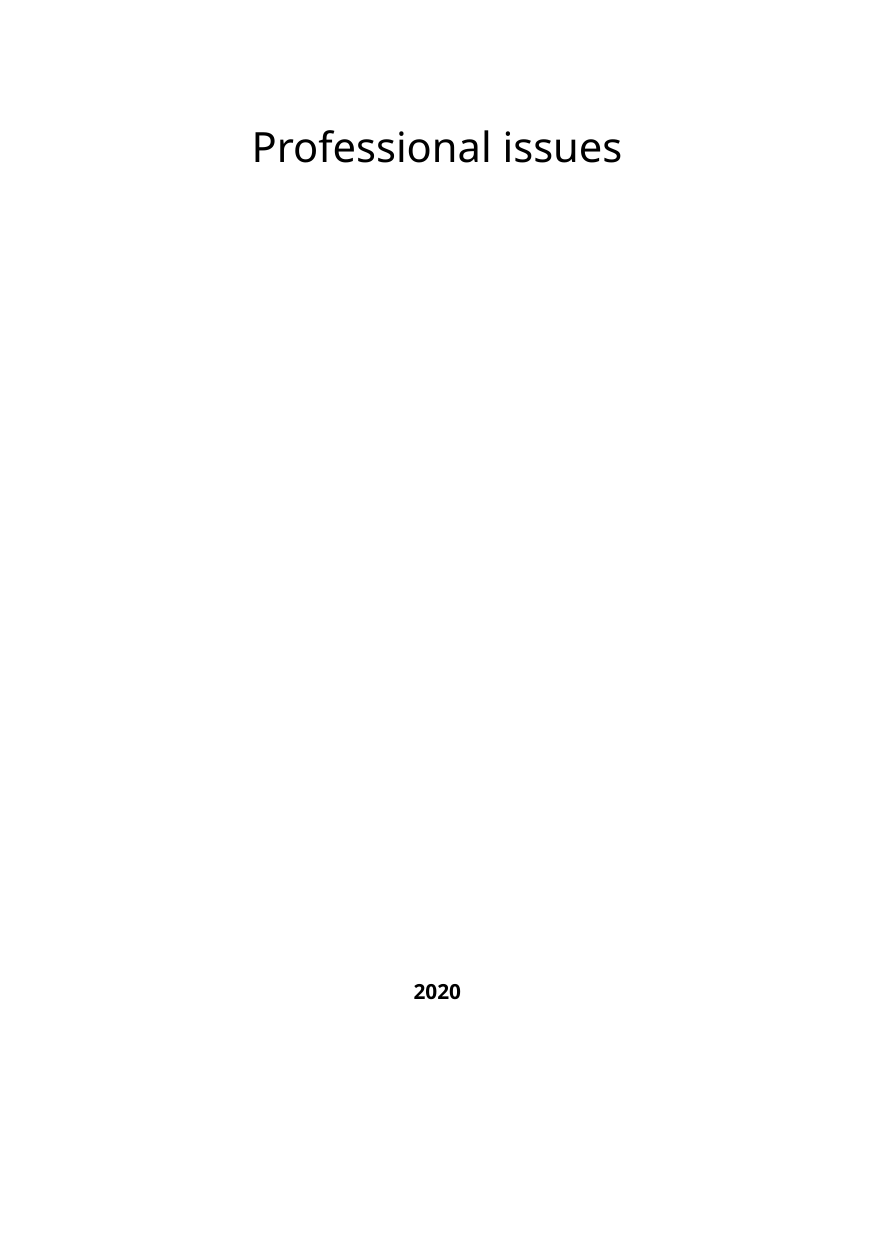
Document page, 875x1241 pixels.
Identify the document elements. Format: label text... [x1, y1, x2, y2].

text Professional issues [118, 118, 756, 175]
text 2020 [118, 977, 756, 1006]
